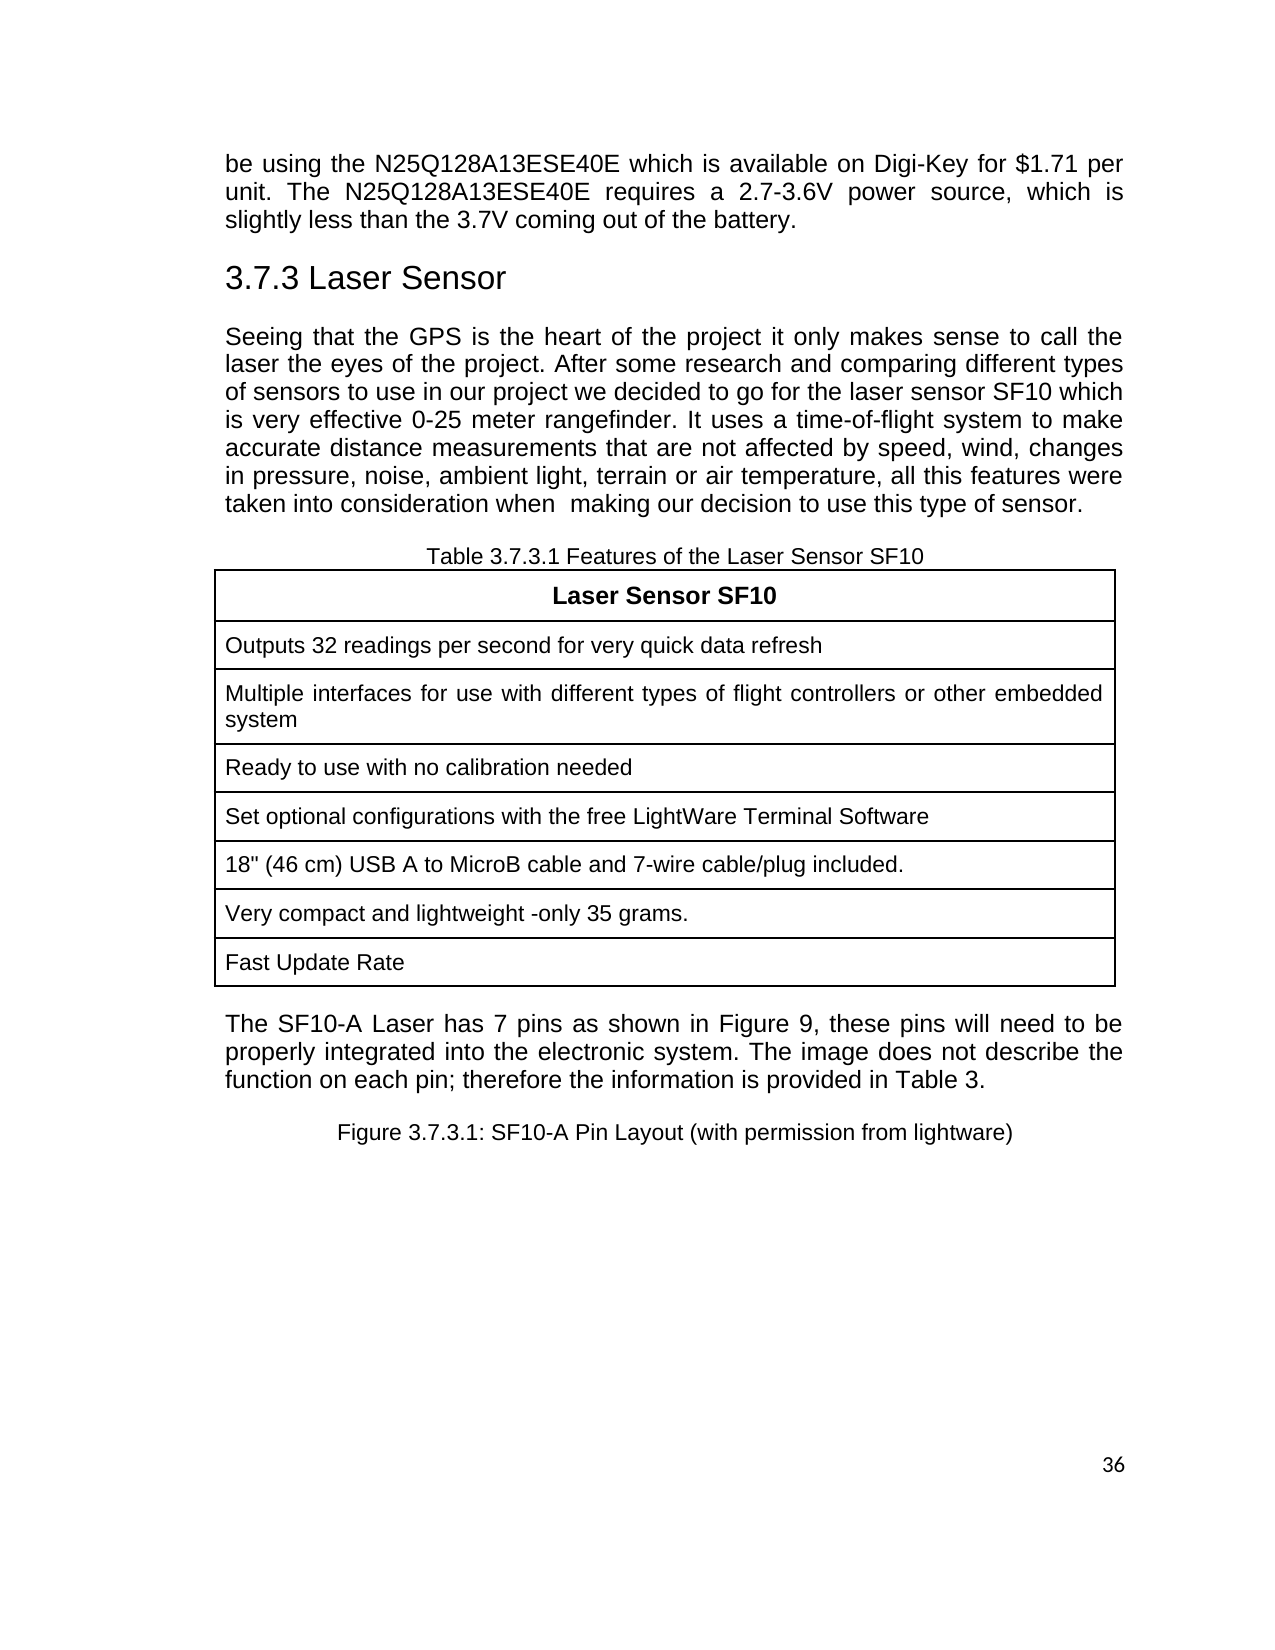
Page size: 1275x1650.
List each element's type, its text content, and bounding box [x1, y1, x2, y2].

text Seeing that the GPS is the heart of the project it only makes sense to call the laser the eyes of the project. After some research and comparing different types of sensors to use in our project we decided to go for the laser sensor SF10 which is very effective 0-25 meter rangefinder. It uses a time-of-flight system to make accurate distance measurements that are not affected by speed, wind, changes in pressure, noise, ambient light, terrain or air temperature, all this features were taken into consideration when making our decision to use this type of sensor. [225, 322, 1125, 518]
table_cell Fast Update Rate [216, 939, 1114, 985]
text Figure 3.7.3.1: SF10-A Pin Layout (with permission from lightware) [225, 1119, 1125, 1145]
table_cell Multiple interfaces for use with different types of flight controllers or other embedded system [216, 670, 1114, 742]
table_header Laser Sensor SF10 [216, 571, 1114, 620]
table_cell Ready to use with no calibration needed [216, 745, 1114, 791]
table_cell Outputs 32 readings per second for very quick data refresh [216, 622, 1114, 668]
text Table 3.7.3.1 Features of the Laser Sensor SF10 [225, 543, 1125, 569]
table_cell Set optional configurations with the free LightWare Terminal Software [216, 793, 1114, 839]
table_cell Very compact and lightweight -only 35 grams. [216, 890, 1114, 937]
table_cell 18" (46 cm) USB A to MicroB cable and 7-wire cable/plug included. [216, 842, 1114, 888]
text be using the N25Q128A13ESE40E which is available on Digi-Key for $1.71 per unit. The N25Q128A13ESE40E requires a 2.7-3.6V power source, which is slightly less than the 3.7V coming out of the battery. [225, 150, 1125, 234]
text 3.7.3 Laser Sensor [225, 259, 1125, 297]
text The SF10-A Laser has 7 pins as shown in Figure 9, these pins will need to be properly integrated into the electronic system. The image does not describe the function on each pin; therefore the information is provided in Table 3. [225, 1010, 1125, 1094]
